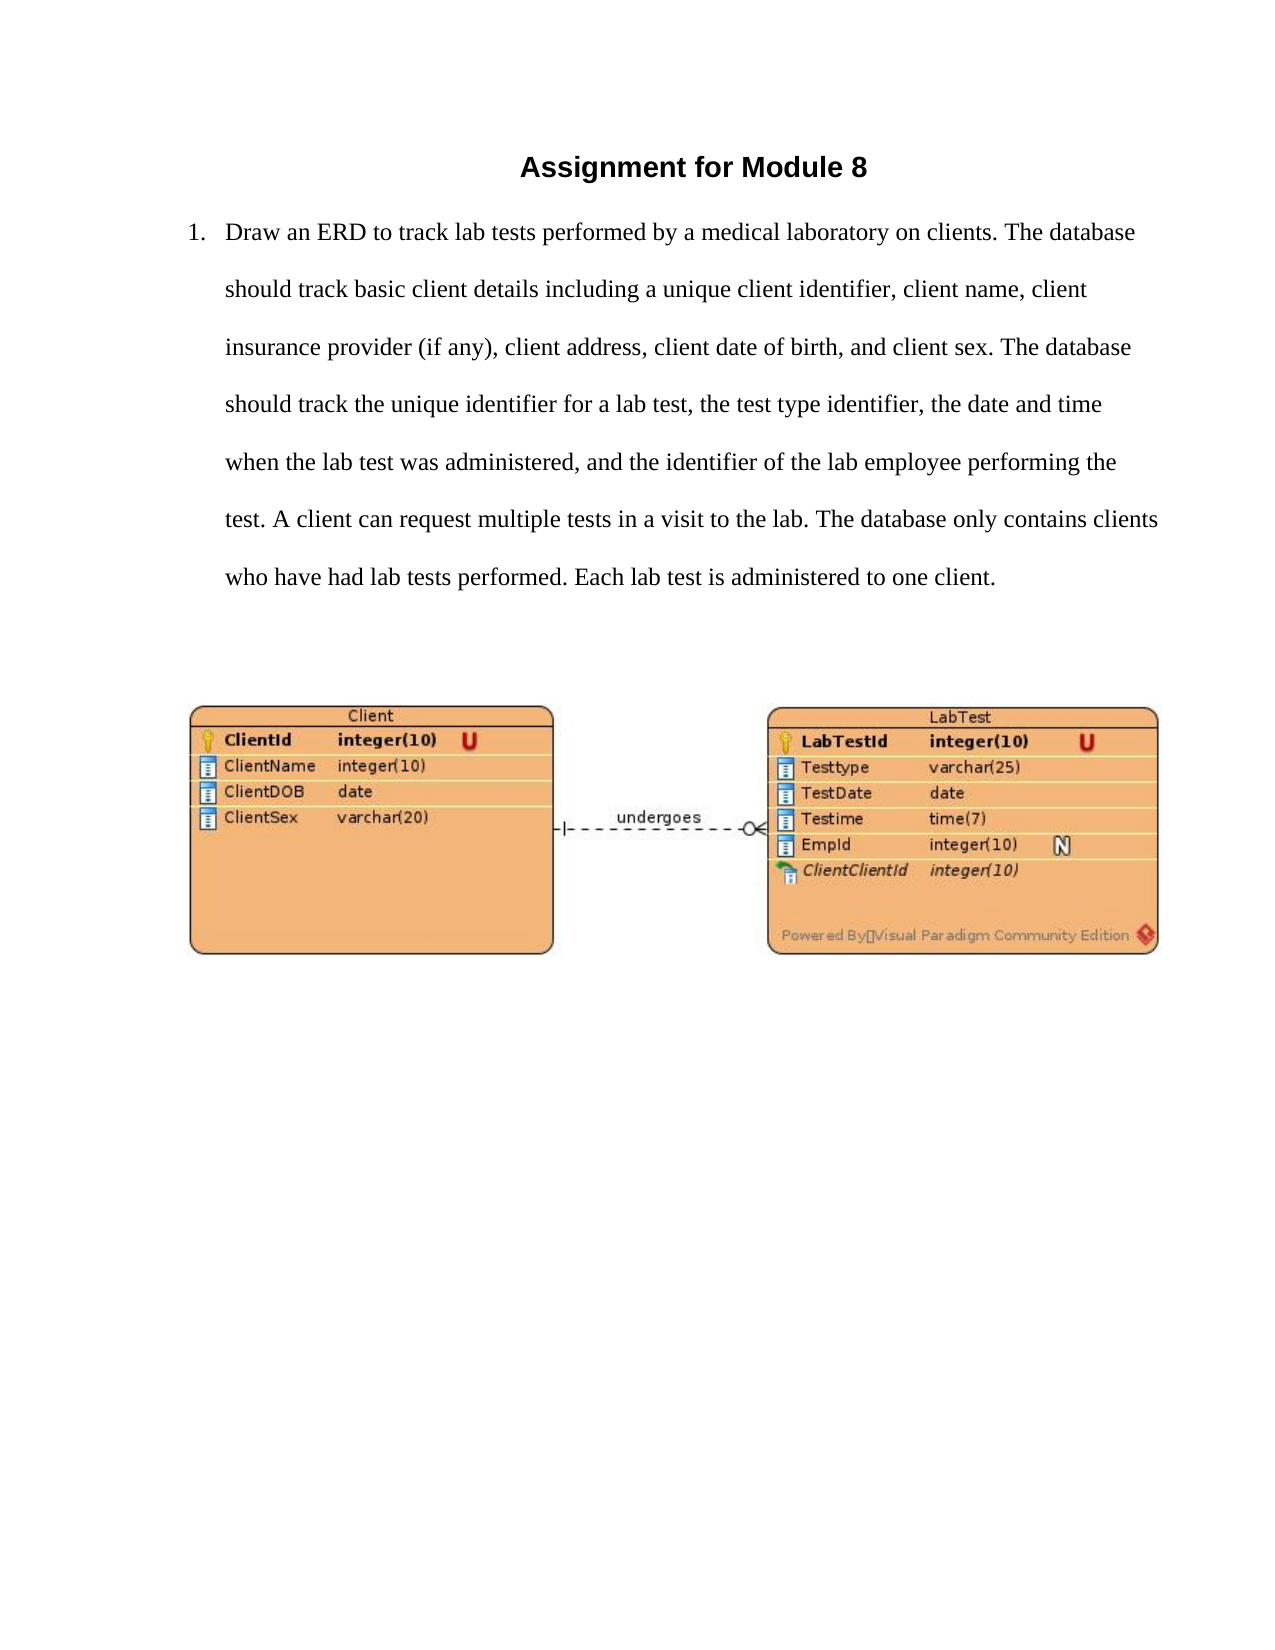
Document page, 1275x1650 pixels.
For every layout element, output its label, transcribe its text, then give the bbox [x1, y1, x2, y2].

subtitle Assignment for Module 8 [225, 150, 1162, 183]
picture [187, 703, 1163, 959]
list Draw an ERD to track lab tests performed by a medical laboratory on clients. The database should track basic client details including a unique client identifier, client name, client insurance provider (if any), client address, client date of birth, and client sex. The database should track the unique identifier for a lab test, the test type identifier, the date and time when the lab test was administered, and the identifier of the lab employee performing the test. A client can request multiple tests in a visit to the lab. The database only contains clients who have had lab tests performed. Each lab test is administered to one client. [187, 217, 1162, 591]
